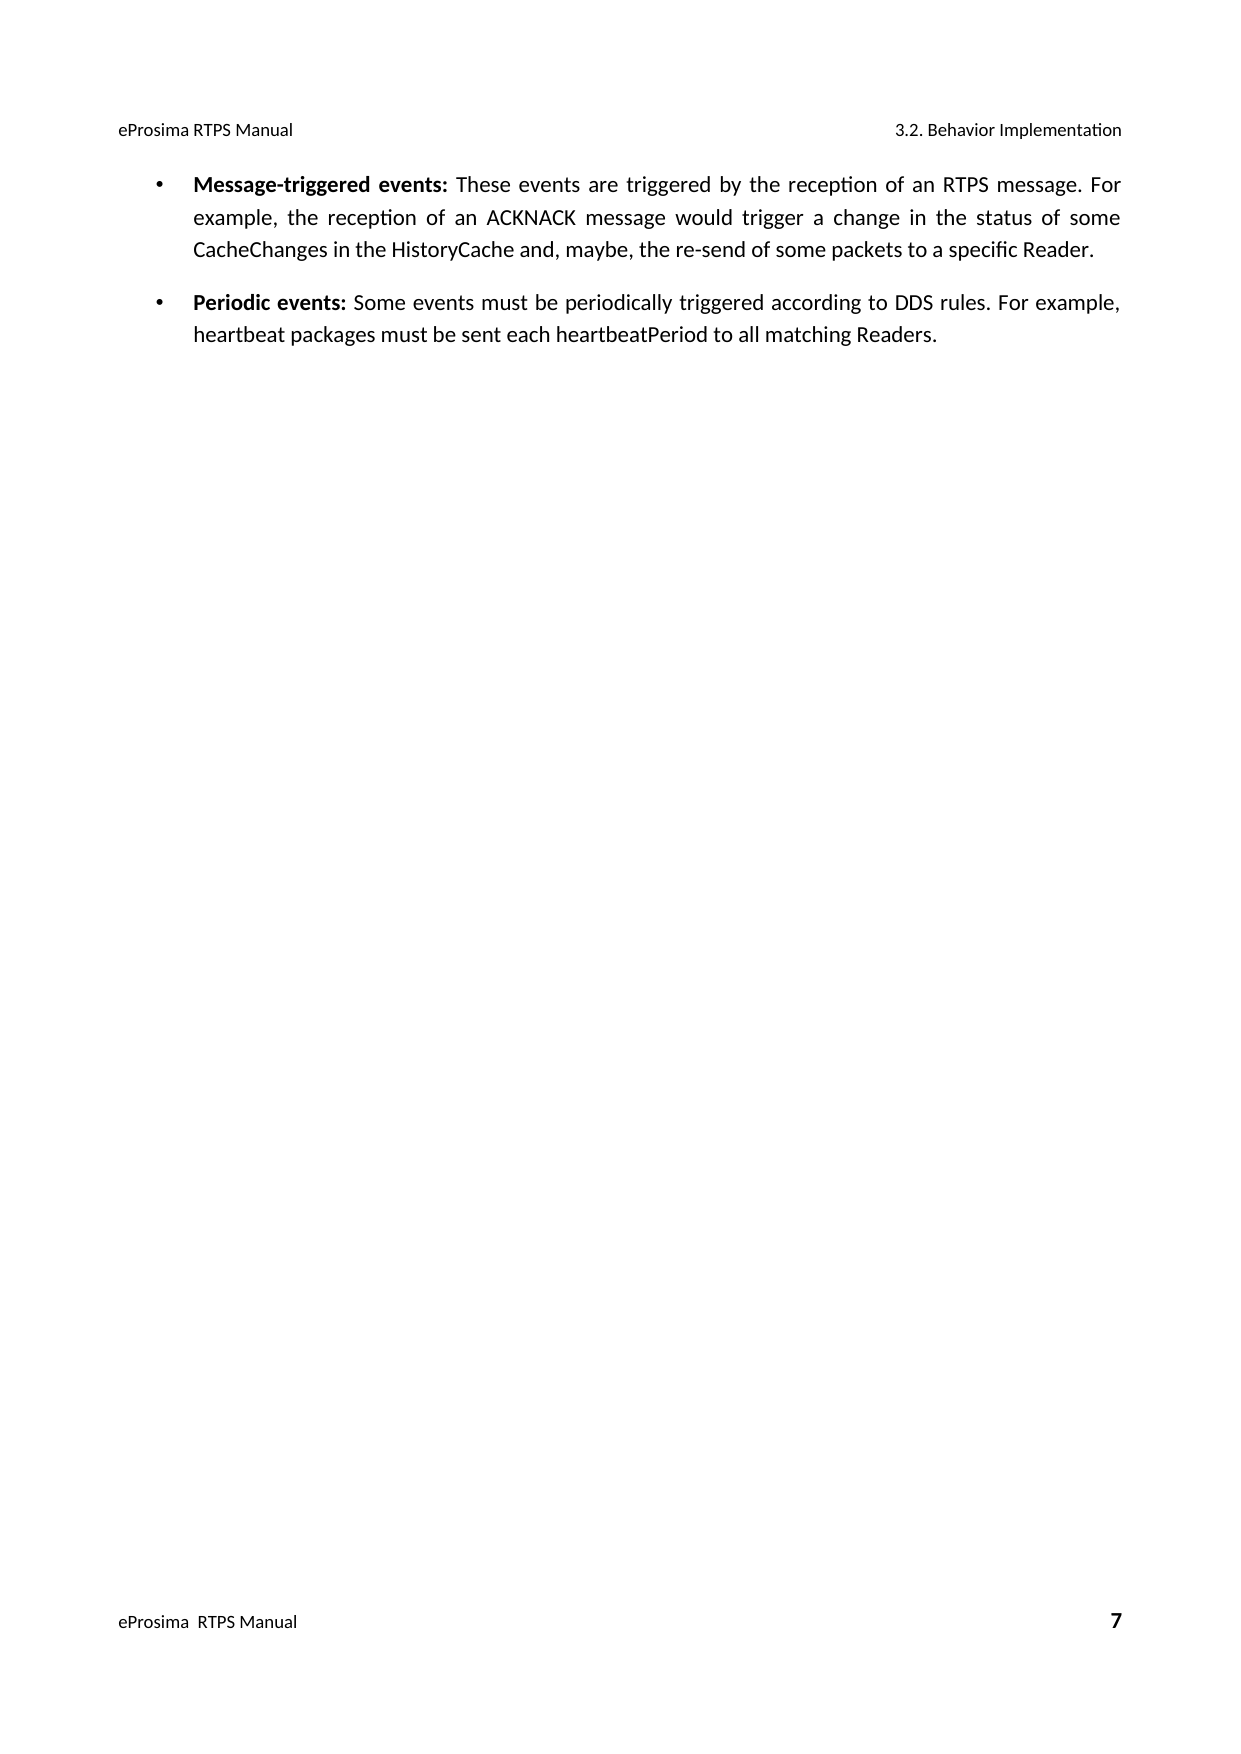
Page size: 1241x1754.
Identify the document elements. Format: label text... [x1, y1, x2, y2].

list Periodic events: Some events must be periodically triggered according to DDS rules. For example, heartbeat packages must be sent each heartbeatPeriod to all matching Readers. [156, 288, 1122, 348]
list Message-triggered events: These events are triggered by the reception of an RTPS message. For example, the reception of an ACKNACK message would trigger a change in the status of some CacheChanges in the HistoryCache and, maybe, the re-send of some packets to a specific Reader. [156, 171, 1122, 263]
